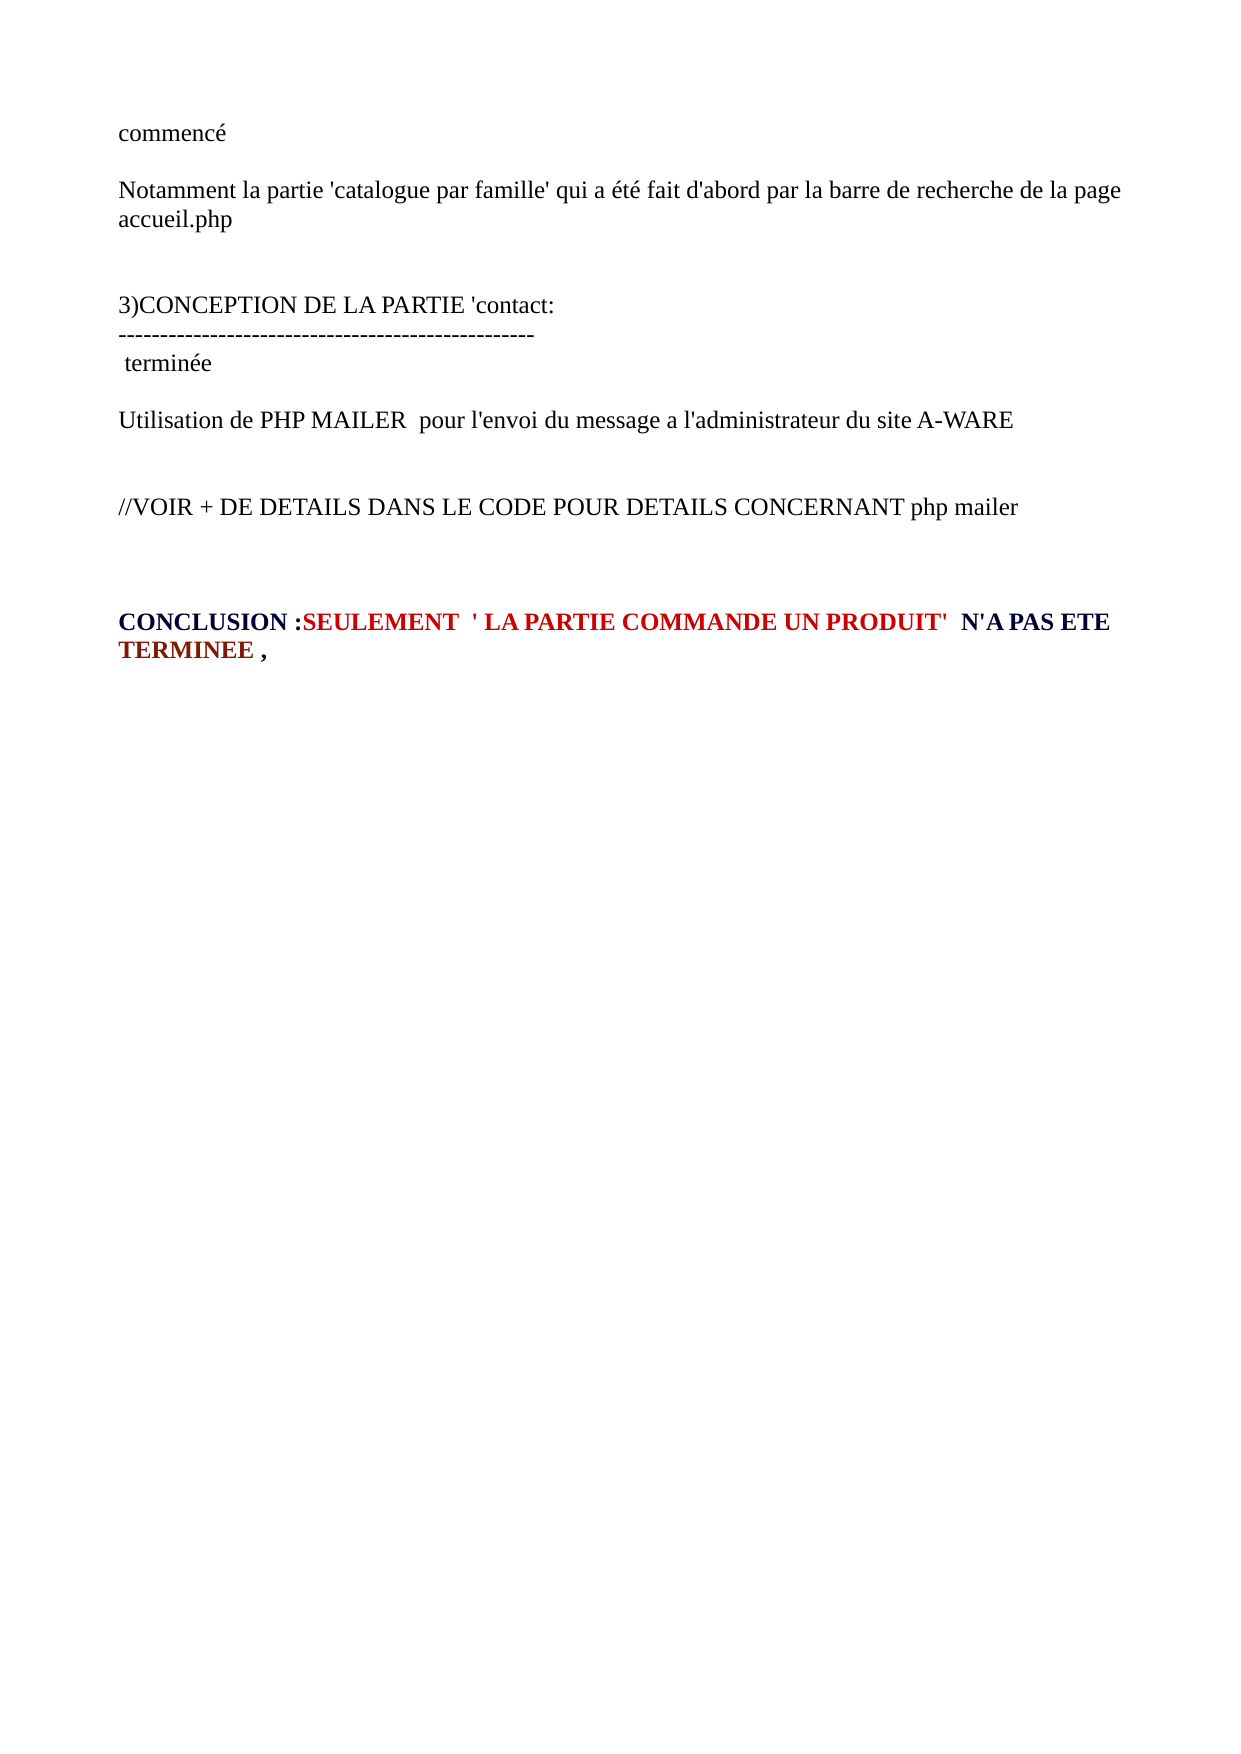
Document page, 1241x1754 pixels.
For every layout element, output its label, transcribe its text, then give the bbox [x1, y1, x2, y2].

text accueil.php [118, 204, 1122, 233]
text Notamment la partie 'catalogue par famille' qui a été fait d'abord par la barre de recherche de la page [118, 176, 1122, 204]
text commencé [118, 118, 1122, 147]
text terminée [118, 348, 1122, 377]
text 3)CONCEPTION DE LA PARTIE 'contact: [118, 291, 1122, 319]
text //VOIR + DE DETAILS DANS LE CODE POUR DETAILS CONCERNANT php mailer [118, 492, 1122, 521]
text Utilisation de PHP MAILER pour l'envoi du message a l'administrateur du site A-WARE [118, 406, 1122, 434]
text -------------------------------------------------- [118, 319, 1122, 348]
text CONCLUSION :SEULEMENT ' LA PARTIE COMMANDE UN PRODUIT' N'A PAS ETE TERMINEE , [118, 607, 1122, 664]
